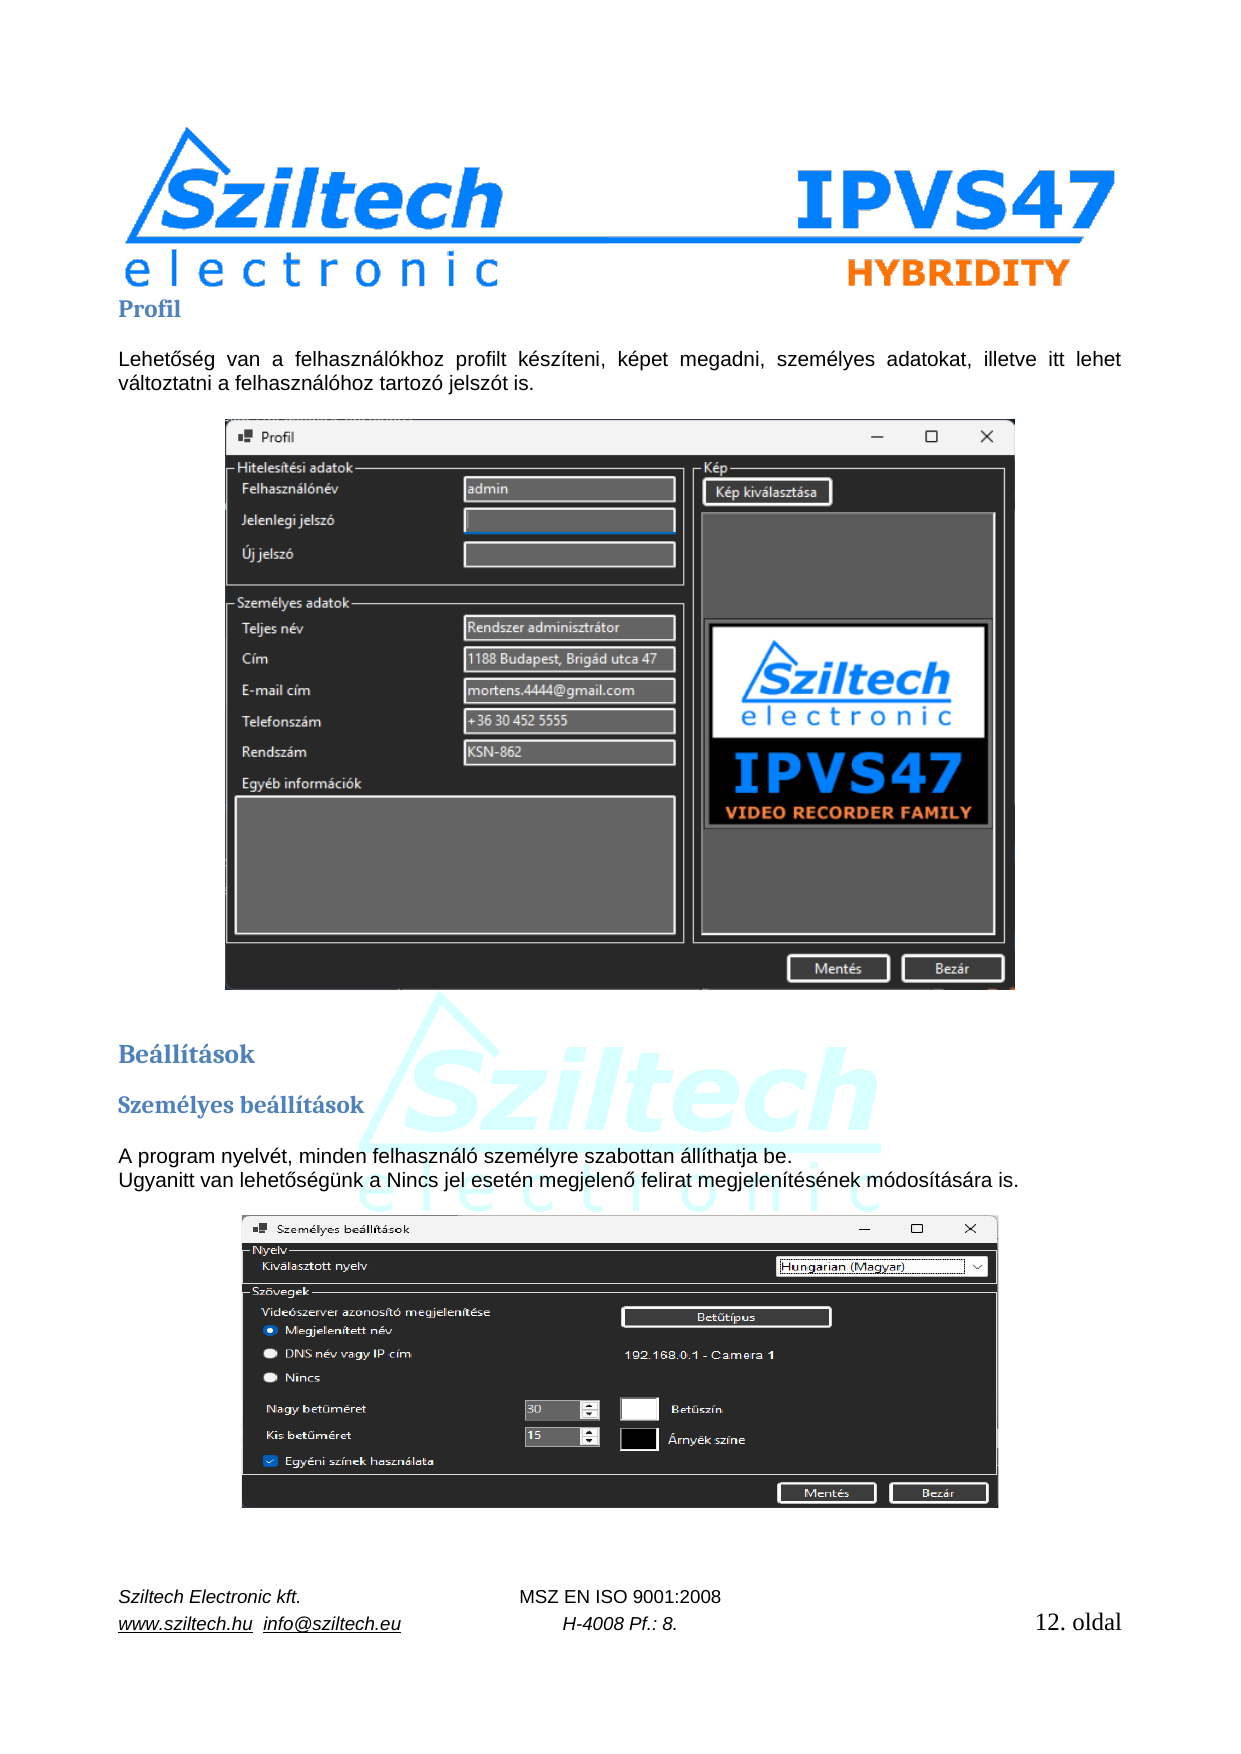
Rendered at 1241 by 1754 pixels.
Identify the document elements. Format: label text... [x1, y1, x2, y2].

subtitle Beállítások [118, 1039, 352, 1070]
text Lehetőség van a felhasználókhoz profilt készíteni, képet megadni, személyes adatokat, illetve itt lehet változtatni a felhasználóhoz tartozó jelszót is. [118, 347, 1122, 395]
subtitle Személyes beállítások [886, 1091, 1122, 1120]
subtitle Személyes beállítások [118, 1091, 352, 1120]
text Ugyanitt van lehetőségünk a Nincs jel esetén megjelenő felirat megjelenítésének módosítására is. [118, 1168, 352, 1192]
picture [225, 419, 1015, 990]
text A program nyelvét, minden felhasználó személyre szabottan állíthatja be. [118, 1144, 352, 1168]
text A program nyelvét, minden felhasználó személyre szabottan állíthatja be. [886, 1144, 1122, 1168]
picture [241, 1215, 999, 1508]
text Ugyanitt van lehetőségünk a Nincs jel esetén megjelenő felirat megjelenítésének módosítására is. [886, 1168, 1122, 1192]
subtitle [886, 1039, 1122, 1070]
picture [118, 118, 1123, 295]
subtitle Profil [118, 295, 1122, 323]
